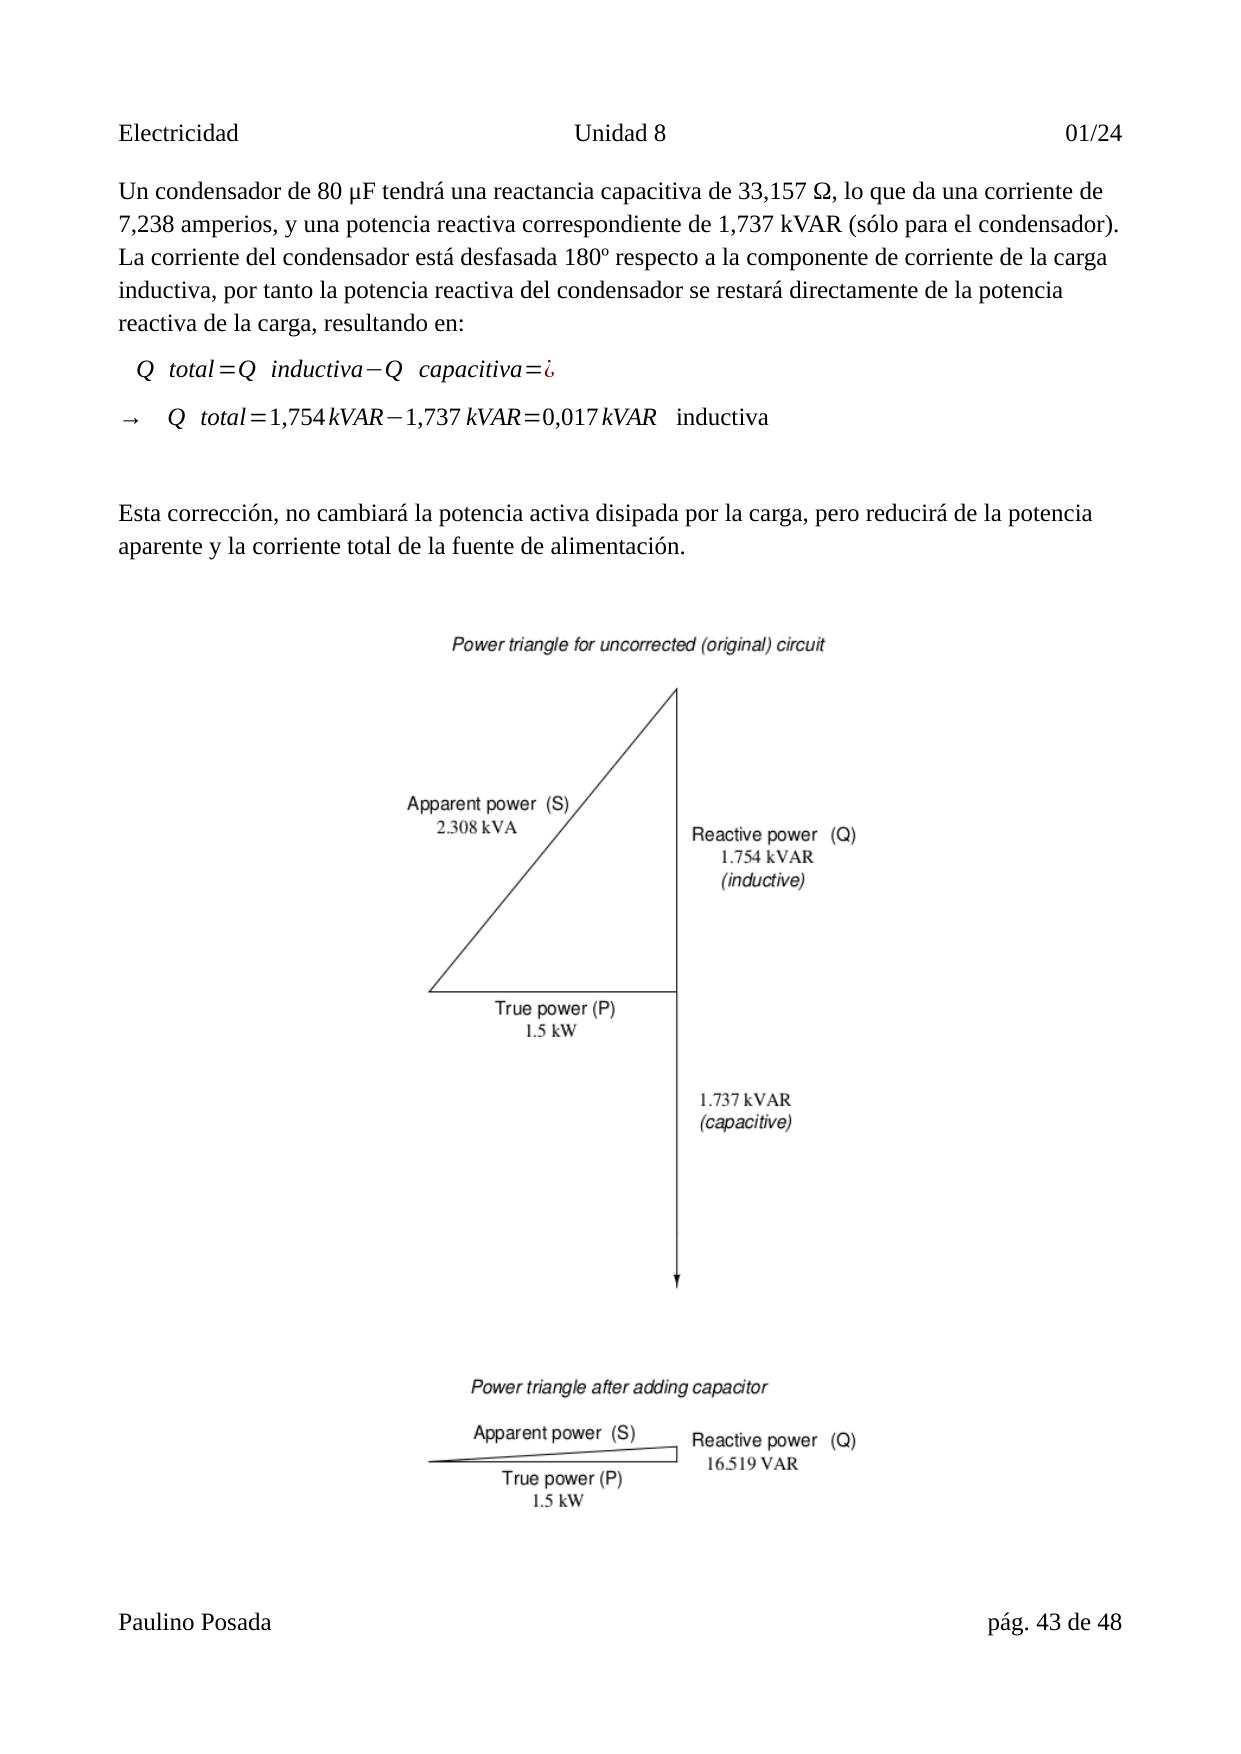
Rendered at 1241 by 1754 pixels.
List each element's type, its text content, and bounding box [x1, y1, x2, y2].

text Un condensador de 80 μF tendrá una reactancia capacitiva de 33,157 Ω, lo que da una corriente de 7,238 amperios, y una potencia reactiva correspondiente de 1,737 kVAR (sólo para el condensador). La corriente del condensador está desfasada 180º respecto a la componente de corriente de la carga inductiva, por tanto la potencia reactiva del condensador se restará directamente de la potencia reactiva de la carga, resultando en: [118, 176, 1122, 337]
picture [362, 626, 878, 1523]
text → inductiva [118, 402, 1122, 431]
text Esta corrección, no cambiará la potencia activa disipada por la carga, pero reducirá de la potencia aparente y la corriente total de la fuente de alimentación. [118, 498, 1122, 559]
